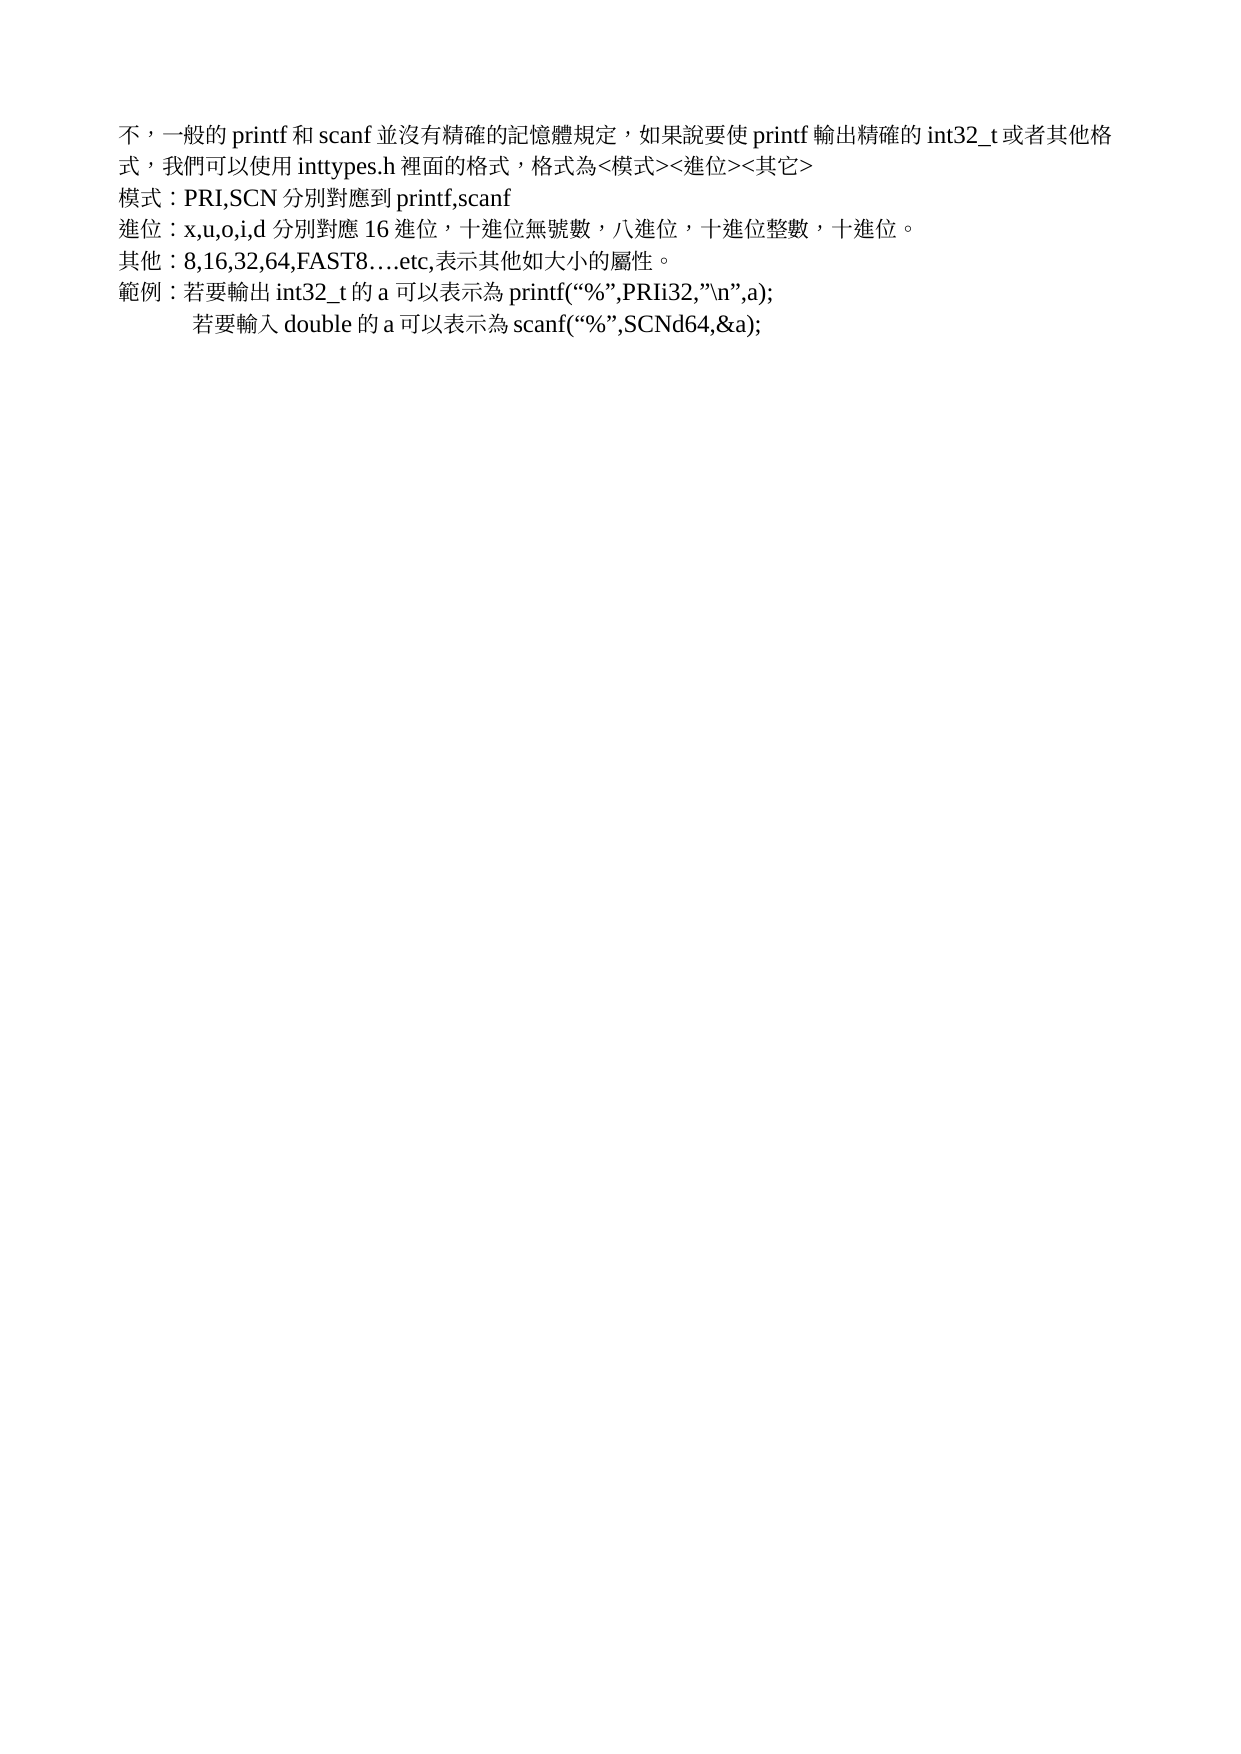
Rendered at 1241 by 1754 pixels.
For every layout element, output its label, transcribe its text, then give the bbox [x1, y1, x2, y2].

text 模式：PRI,SCN分別對應到printf,scanf [118, 181, 1122, 212]
text 進位：x,u,o,i,d 分別對應16進位，十進位無號數，八進位，十進位整數，十進位。 [118, 212, 1122, 244]
text 若要輸入double的a可以表示為scanf(“%”,SCNd64,&a); [118, 307, 1122, 338]
text 範例：若要輸出int32_t的a 可以表示為printf(“%”,PRIi32,”\n”,a); [118, 275, 1122, 307]
text 其他：8,16,32,64,FAST8….etc,表示其他如大小的屬性。 [118, 244, 1122, 275]
text 不，一般的printf和scanf並沒有精確的記憶體規定，如果說要使printf輸出精確的int32_t或者其他格式，我們可以使用inttypes.h裡面的格式，格式為<模式><進位><其它> [118, 118, 1122, 181]
